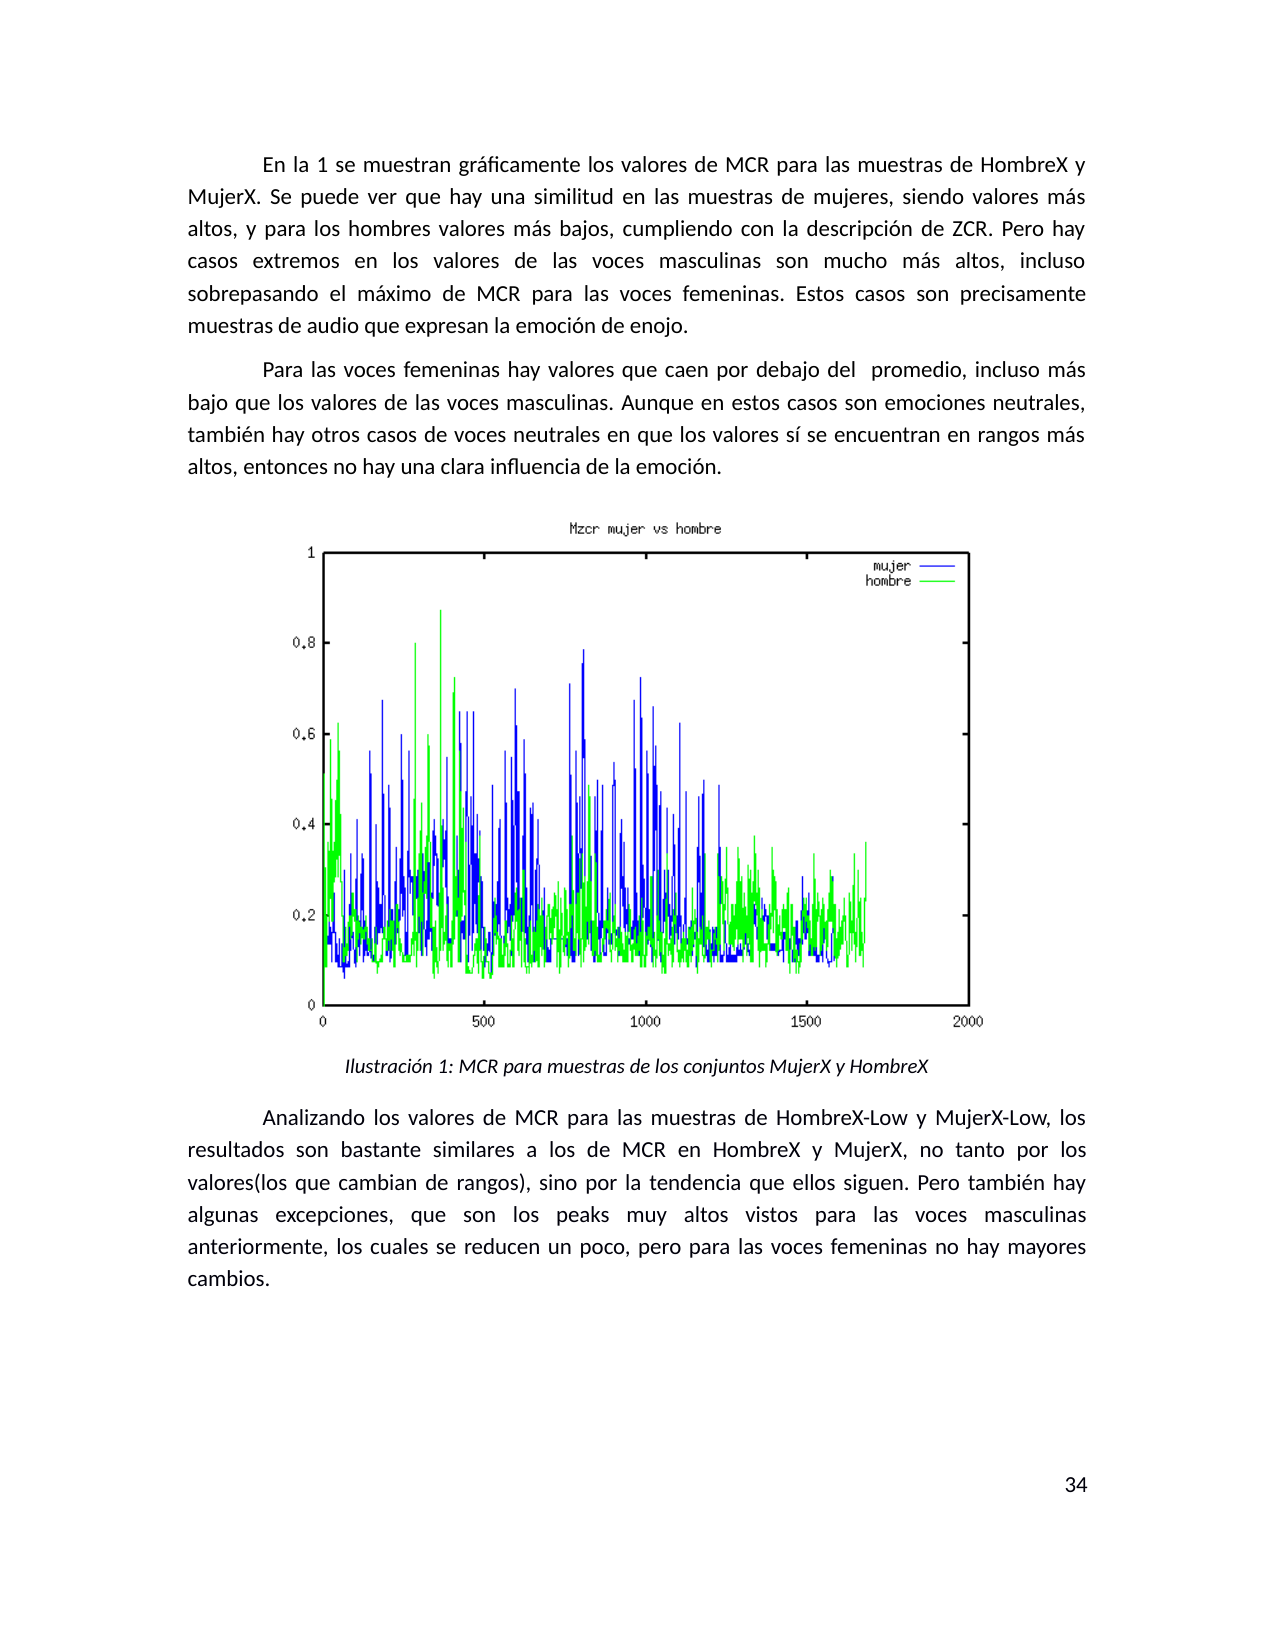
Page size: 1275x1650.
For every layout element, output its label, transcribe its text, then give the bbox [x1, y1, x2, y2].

picture [287, 509, 988, 1036]
text Para las voces femeninas hay valores que caen por debajo del promedio, incluso más bajo que los valores de las voces masculinas. Aunque en estos casos son emociones neutrales, también hay otros casos de voces neutrales en que los valores sí se encuentran en rangos más altos, entonces no hay una clara influencia de la emoción. [187, 356, 1087, 480]
text En la Ilustración 1 se muestran gráficamente los valores de MCR para las muestras de HombreX y MujerX. Se puede ver que hay una similitud en las muestras de mujeres, siendo valores más altos, y para los hombres valores más bajos, cumpliendo con la descripción de ZCR. Pero hay casos extremos en los valores de las voces masculinas son mucho más altos, incluso sobrepasando el máximo de MCR para las voces femeninas. Estos casos son precisamente muestras de audio que expresan la emoción de enojo. [187, 150, 1087, 339]
text Ilustración 1: MCR para muestras de los conjuntos MujerX y HombreX [281, 1053, 994, 1078]
text Analizando los valores de MCR para las muestras de HombreX-Low y MujerX-Low, los resultados son bastante similares a los de MCR en HombreX y MujerX, no tanto por los valores(los que cambian de rangos), sino por la tendencia que ellos siguen. Pero también hay algunas excepciones, que son los peaks muy altos vistos para las voces masculinas anteriormente, los cuales se reducen un poco, pero para las voces femeninas no hay mayores cambios. [187, 1103, 1087, 1292]
